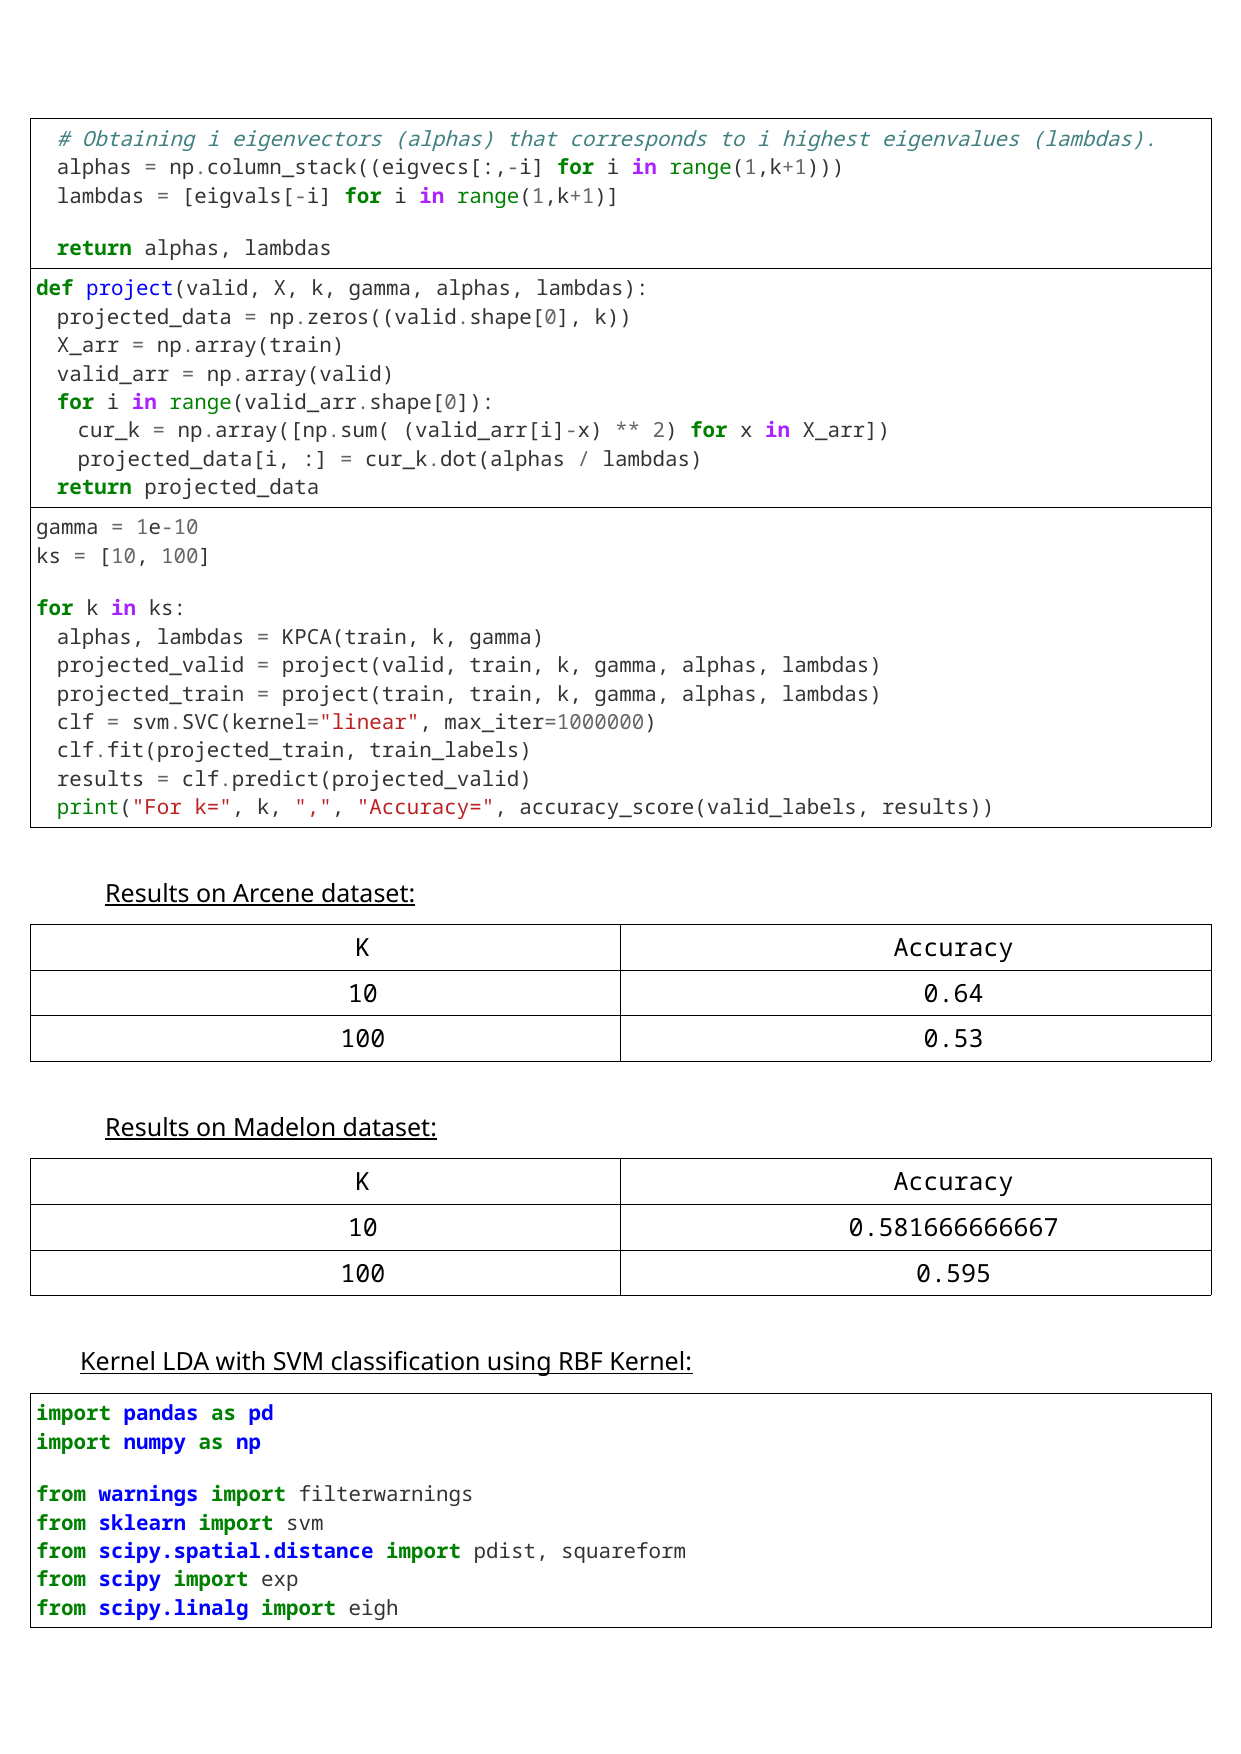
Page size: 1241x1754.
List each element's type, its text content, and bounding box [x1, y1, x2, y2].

table_header K [31, 925, 620, 969]
table_cell 10 [31, 971, 620, 1015]
list Results on Madelon dataset: [67, 1109, 1211, 1144]
list Kernel LDA with SVM classification using RBF Kernel: [80, 1344, 1211, 1378]
table_header K [31, 1159, 620, 1204]
table_cell def project(valid, X, k, gamma, alphas, lambdas): projected_data = np.zeros((valid.shape[0], k)) X_arr = np.array(train) valid_arr = np.array(valid) for i in range(valid_arr.shape[0]): cur_k = np.array([np.sum( (valid_arr[i]-x) ** 2) for x in X_arr]) projected_data[i, :] = cur_k.dot(alphas / lambdas) return projected_data [31, 269, 1211, 507]
list Results on Arcene dataset: [67, 875, 1211, 909]
table_cell 0.53 [621, 1016, 1211, 1061]
table_cell 100 [31, 1251, 620, 1295]
table_cell # Obtaining i eigenvectors (alphas) that corresponds to i highest eigenvalues (lambdas). alphas = np.column_stack((eigvecs[:,-i] for i in range(1,k+1))) lambdas = [eigvals[-i] for i in range(1,k+1)] return alphas, lambdas [31, 119, 1211, 267]
table_cell 100 [31, 1016, 620, 1061]
table_header Accuracy [621, 925, 1211, 969]
table_cell 10 [31, 1205, 620, 1249]
table_header import pandas as pd import numpy as np from warnings import filterwarnings from sklearn import svm from scipy.spatial.distance import pdist, squareform from scipy import exp from scipy.linalg import eigh [31, 1394, 1211, 1627]
table_header Accuracy [621, 1159, 1211, 1204]
table_cell 0.581666666667 [621, 1205, 1211, 1249]
table_cell gamma = 1e-10 ks = [10, 100] for k in ks: alphas, lambdas = KPCA(train, k, gamma) projected_valid = project(valid, train, k, gamma, alphas, lambdas) projected_train = project(train, train, k, gamma, alphas, lambdas) clf = svm.SVC(kernel="linear", max_iter=1000000) clf.fit(projected_train, train_labels) results = clf.predict(projected_valid) print("For k=", k, ",", "Accuracy=", accuracy_score(valid_labels, results)) [31, 508, 1211, 827]
table_cell 0.595 [621, 1251, 1211, 1295]
table_cell 0.64 [621, 971, 1211, 1015]
